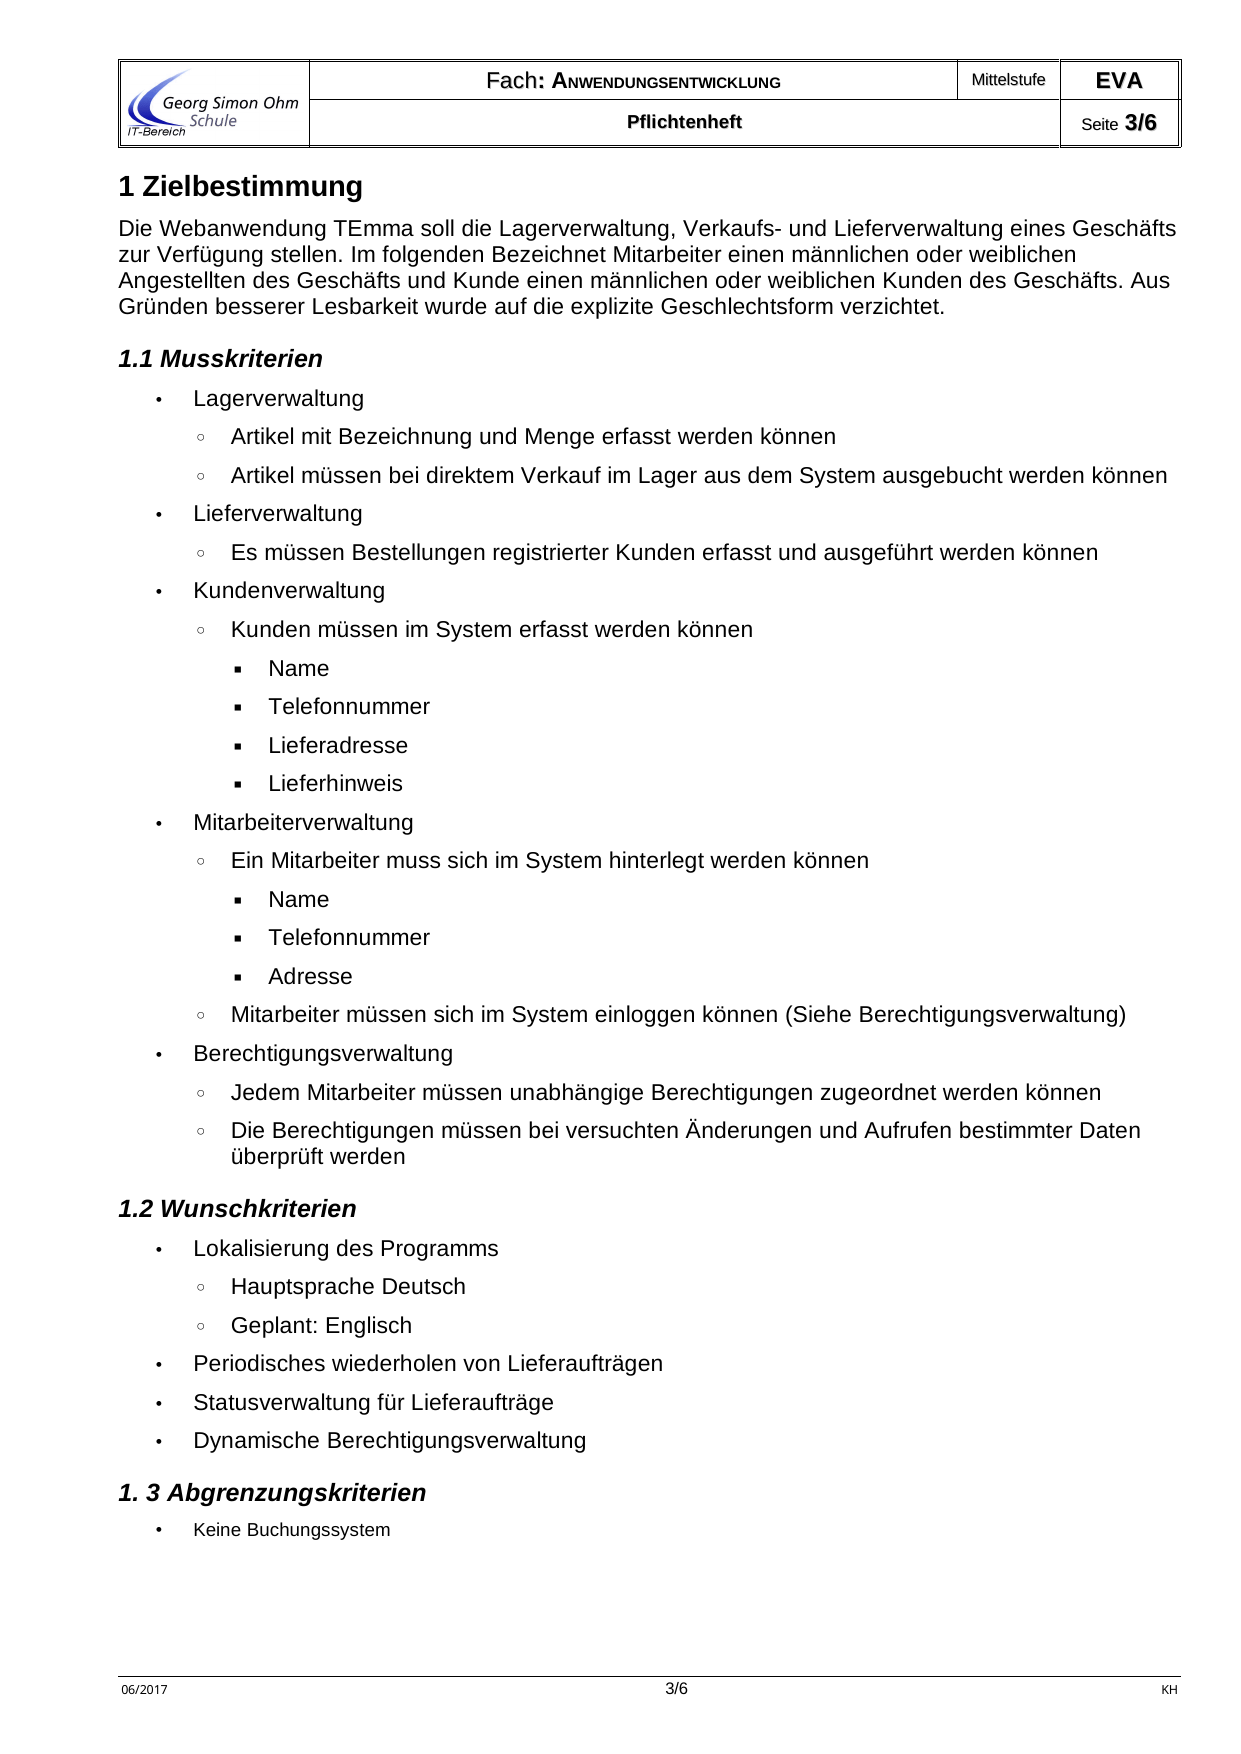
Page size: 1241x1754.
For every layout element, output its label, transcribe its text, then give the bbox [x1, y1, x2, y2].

list Jedem Mitarbeiter müssen unabhängige Berechtigungen zugeordnet werden können [193, 1079, 1181, 1105]
list Berechtigungsverwaltung [156, 1040, 1181, 1066]
list Mitarbeiterverwaltung [156, 809, 1181, 835]
list Dynamische Berechtigungsverwaltung [156, 1428, 1181, 1454]
list Es müssen Bestellungen registrierter Kunden erfasst und ausgeführt werden können [193, 539, 1181, 565]
picture [126, 67, 304, 140]
list Periodisches wiederholen von Lieferaufträgen [156, 1351, 1181, 1377]
list Artikel mit Bezeichnung und Menge erfasst werden können [193, 424, 1181, 450]
list Mitarbeiter müssen sich im System einloggen können (Siehe Berechtigungsverwaltung) [193, 1002, 1181, 1028]
list Artikel müssen bei direktem Verkauf im Lager aus dem System ausgebucht werden können [193, 462, 1181, 488]
list Telefonnummer [231, 925, 1181, 951]
subtitle 1.2 Wunschkriterien [118, 1194, 1181, 1222]
list Lagerverwaltung [156, 385, 1181, 411]
list Keine Buchungssystem [156, 1519, 1181, 1540]
subtitle 1.1 Musskriterien [118, 344, 1181, 373]
list Lieferadresse [231, 732, 1181, 758]
list Statusverwaltung für Lieferaufträge [156, 1389, 1181, 1415]
list Hauptsprache Deutsch [193, 1273, 1181, 1299]
list Kunden müssen im System erfasst werden können [193, 616, 1181, 642]
list Lieferverwaltung [156, 501, 1181, 527]
list Telefonnummer [231, 693, 1181, 719]
text Die Webanwendung TEmma soll die Lagerverwaltung, Verkaufs- und Lieferverwaltung eines Geschäfts zur Verfügung stellen. Im folgenden Bezeichnet Mitarbeiter einen männlichen oder weiblichen Angestellten des Geschäfts und Kunde einen männlichen oder weiblichen Kunden des Geschäfts. Aus Gründen besserer Lesbarkeit wurde auf die explizite Geschlechtsform verzichtet. [118, 215, 1181, 319]
subtitle 1 Zielbestimmung [118, 170, 1181, 203]
list Name [231, 655, 1181, 681]
list Ein Mitarbeiter muss sich im System hinterlegt werden können [193, 848, 1181, 874]
subtitle 1. 3 Abgrenzungskriterien [118, 1479, 1181, 1507]
list Lieferhinweis [231, 771, 1181, 797]
list Lokalisierung des Programms [156, 1235, 1181, 1261]
list Name [231, 886, 1181, 912]
list Adresse [231, 963, 1181, 989]
list Kundenverwaltung [156, 578, 1181, 604]
list Die Berechtigungen müssen bei versuchten Änderungen und Aufrufen bestimmter Daten überprüft werden [193, 1117, 1181, 1169]
list Geplant: Englisch [193, 1312, 1181, 1338]
